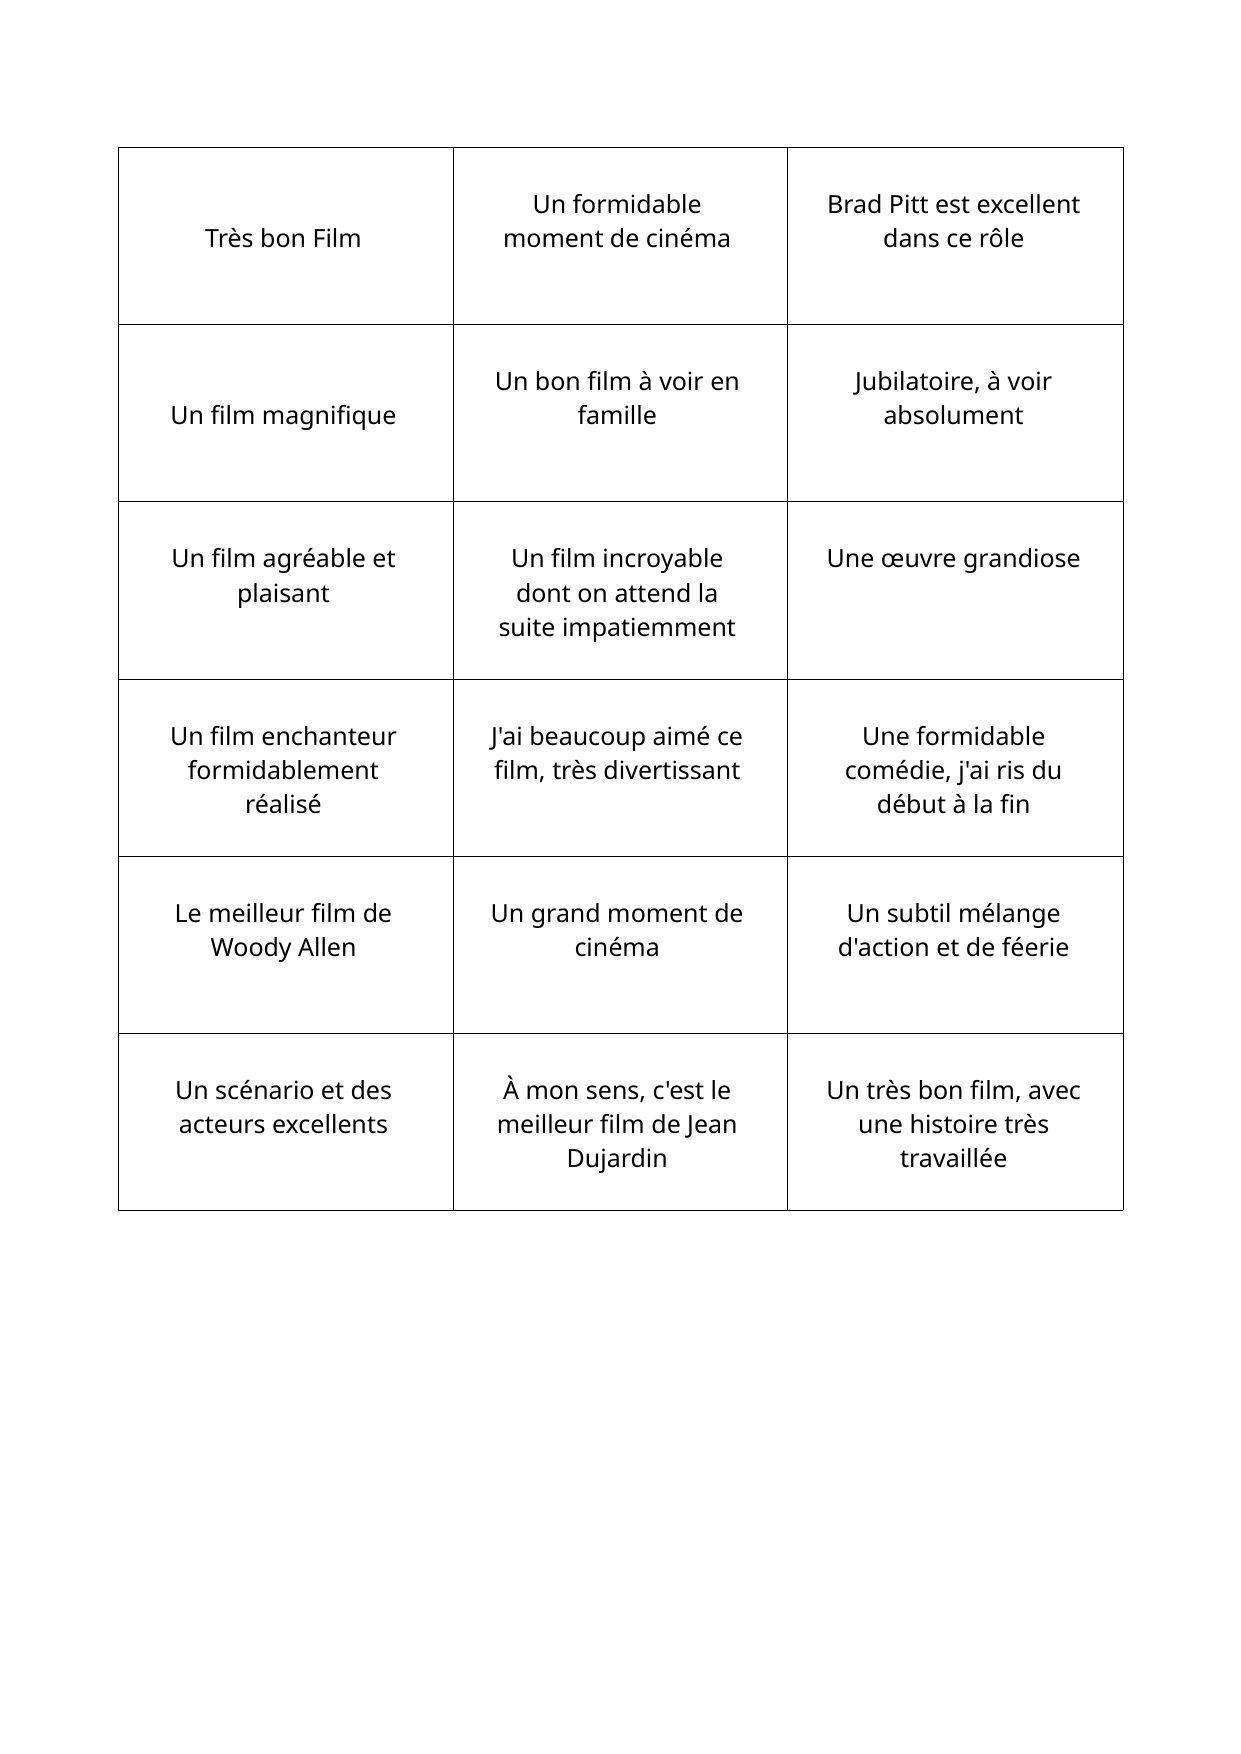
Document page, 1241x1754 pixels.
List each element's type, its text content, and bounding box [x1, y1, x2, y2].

table_header [454, 148, 479, 324]
table_cell [425, 1034, 453, 1210]
table_cell [425, 502, 453, 678]
table_cell [788, 325, 814, 501]
table_cell [755, 857, 787, 1033]
table_header Très bon Film [142, 148, 425, 324]
table_header Brad Pitt est excellent dans ce rôle [815, 148, 1092, 324]
table_cell [454, 1034, 479, 1210]
table_cell À mon sens, c'est le meilleur film de Jean Dujardin [479, 1034, 755, 1210]
table_cell [788, 1034, 814, 1210]
table_cell [454, 857, 479, 1033]
table_cell [1093, 857, 1123, 1033]
table_header [1093, 148, 1123, 324]
table_cell [1093, 325, 1123, 501]
table_cell [1093, 502, 1123, 678]
table_cell [755, 680, 787, 856]
table_cell [755, 1034, 787, 1210]
table_cell [425, 857, 453, 1033]
table_header [755, 148, 787, 324]
table_cell Un grand moment de cinéma [479, 857, 755, 1033]
table_cell [454, 502, 479, 678]
table_cell Un subtil mélange d'action et de féerie [815, 857, 1092, 1033]
table_cell [1093, 680, 1123, 856]
table_cell [119, 1034, 142, 1210]
table_cell [425, 325, 453, 501]
table_cell Un bon film à voir en famille [479, 325, 755, 501]
table_header Un formidable moment de cinéma [479, 148, 755, 324]
table_cell Le meilleur film de Woody Allen [142, 857, 425, 1033]
table_cell Un scénario et des acteurs excellents [142, 1034, 425, 1210]
table_cell Un film agréable et plaisant [142, 502, 425, 678]
table_cell [454, 680, 479, 856]
table_cell [119, 680, 142, 856]
table_cell [1093, 1034, 1123, 1210]
table_cell [755, 502, 787, 678]
table_header [425, 148, 453, 324]
table_cell Un très bon film, avec une histoire très travaillée [815, 1034, 1092, 1210]
table_header [788, 148, 814, 324]
table_cell Un film incroyable dont on attend la suite impatiemment [479, 502, 755, 678]
table_cell Jubilatoire, à voir absolument [815, 325, 1092, 501]
table_cell [788, 857, 814, 1033]
table_cell [119, 857, 142, 1033]
table_cell J'ai beaucoup aimé ce film, très divertissant [479, 680, 755, 856]
table_cell Un film magnifique [142, 325, 425, 501]
table_cell Une formidable comédie, j'ai ris du début à la fin [815, 680, 1092, 856]
table_cell Une œuvre grandiose [815, 502, 1092, 678]
table_cell Un film enchanteur formidablement réalisé [142, 680, 425, 856]
table_header [119, 148, 142, 324]
table_cell [755, 325, 787, 501]
table_cell [788, 680, 814, 856]
table_cell [119, 325, 142, 501]
table_cell [425, 680, 453, 856]
table_cell [788, 502, 814, 678]
table_cell [454, 325, 479, 501]
table_cell [119, 502, 142, 678]
